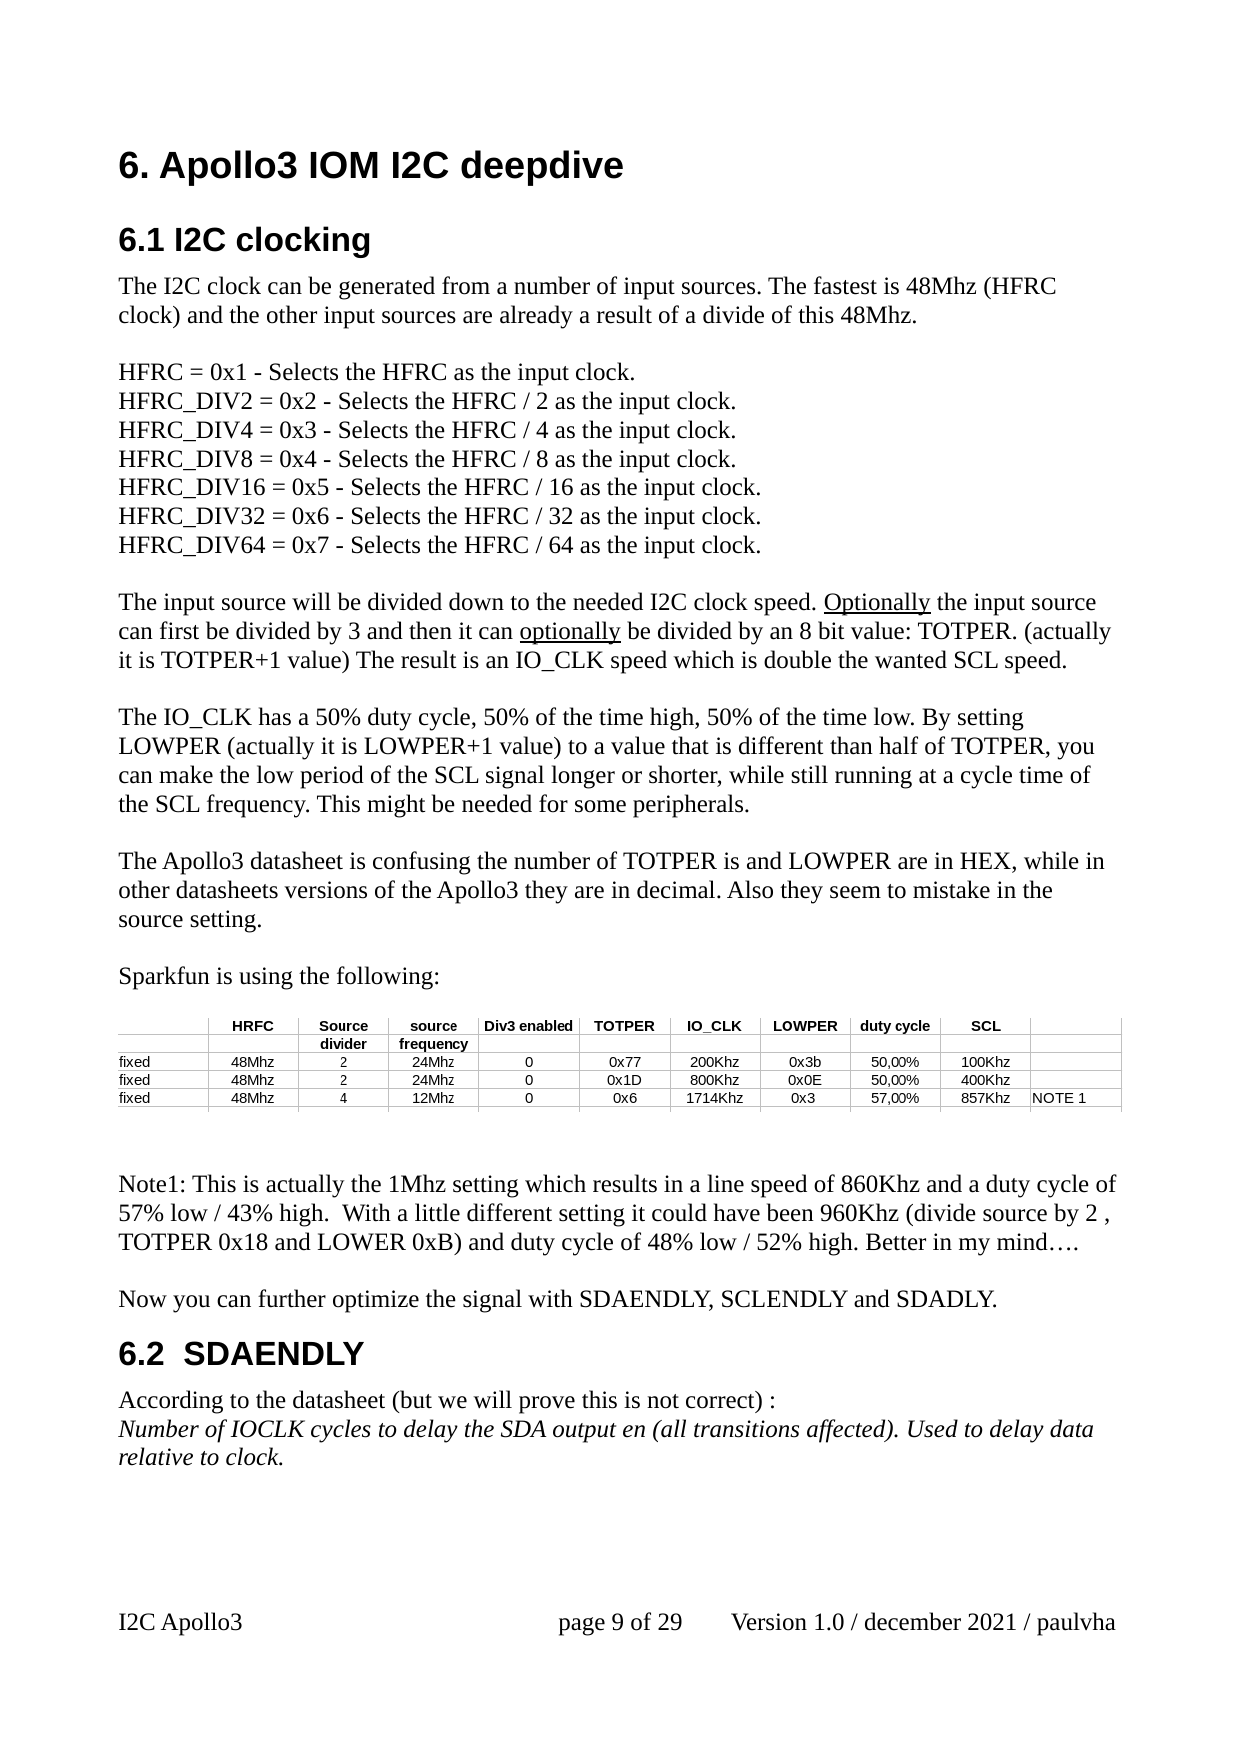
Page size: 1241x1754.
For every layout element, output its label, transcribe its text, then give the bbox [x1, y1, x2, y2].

subtitle 6.1 I2C clocking [118, 220, 1122, 259]
text HFRC_DIV16 = 0x5 - Selects the HFRC / 16 as the input clock. [118, 472, 1122, 501]
text HFRC_DIV2 = 0x2 - Selects the HFRC / 2 as the input clock. [118, 386, 1122, 415]
picture [118, 1018, 1123, 1112]
text The input source will be divided down to the needed I2C clock speed. Optionally the input source can first be divided by 3 and then it can optionally be divided by an 8 bit value: TOTPER. (actually it is TOTPER+1 value) The result is an IO_CLK speed which is double the wanted SCL speed. [118, 587, 1122, 674]
subtitle 6.2 SDAENDLY [118, 1334, 1122, 1372]
text Note1: This is actually the 1Mhz setting which results in a line speed of 860Khz and a duty cycle of 57% low / 43% high. With a little different setting it could have been 960Khz (divide source by 2 , TOTPER 0x18 and LOWER 0xB) and duty cycle of 48% low / 52% high. Better in my mind…. [118, 1169, 1122, 1256]
text According to the datasheet (but we will prove this is not correct) : [118, 1385, 1122, 1414]
text HFRC_DIV64 = 0x7 - Selects the HFRC / 64 as the input clock. [118, 530, 1122, 559]
text Number of IOCLK cycles to delay the SDA output en (all transitions affected). Used to delay data relative to clock. [118, 1414, 1122, 1471]
text Sparkfun is using the following: [118, 961, 1122, 990]
subtitle 6. Apollo3 IOM I2C deepdive [118, 143, 1122, 187]
text HFRC_DIV32 = 0x6 - Selects the HFRC / 32 as the input clock. [118, 501, 1122, 530]
text The I2C clock can be generated from a number of input sources. The fastest is 48Mhz (HFRC clock) and the other input sources are already a result of a divide of this 48Mhz. [118, 271, 1122, 329]
text The IO_CLK has a 50% duty cycle, 50% of the time high, 50% of the time low. By setting LOWPER (actually it is LOWPER+1 value) to a value that is different than half of TOTPER, you can make the low period of the SCL signal longer or shorter, while still running at a cycle time of the SCL frequency. This might be needed for some peripherals. [118, 702, 1122, 817]
text HFRC_DIV4 = 0x3 - Selects the HFRC / 4 as the input clock. [118, 415, 1122, 444]
text The Apollo3 datasheet is confusing the number of TOTPER is and LOWPER are in HEX, while in other datasheets versions of the Apollo3 they are in decimal. Also they seem to mistake in the source setting. [118, 846, 1122, 932]
text HFRC_DIV8 = 0x4 - Selects the HFRC / 8 as the input clock. [118, 444, 1122, 472]
text Now you can further optimize the signal with SDAENDLY, SCLENDLY and SDADLY. [118, 1284, 1122, 1313]
text HFRC = 0x1 - Selects the HFRC as the input clock. [118, 357, 1122, 386]
